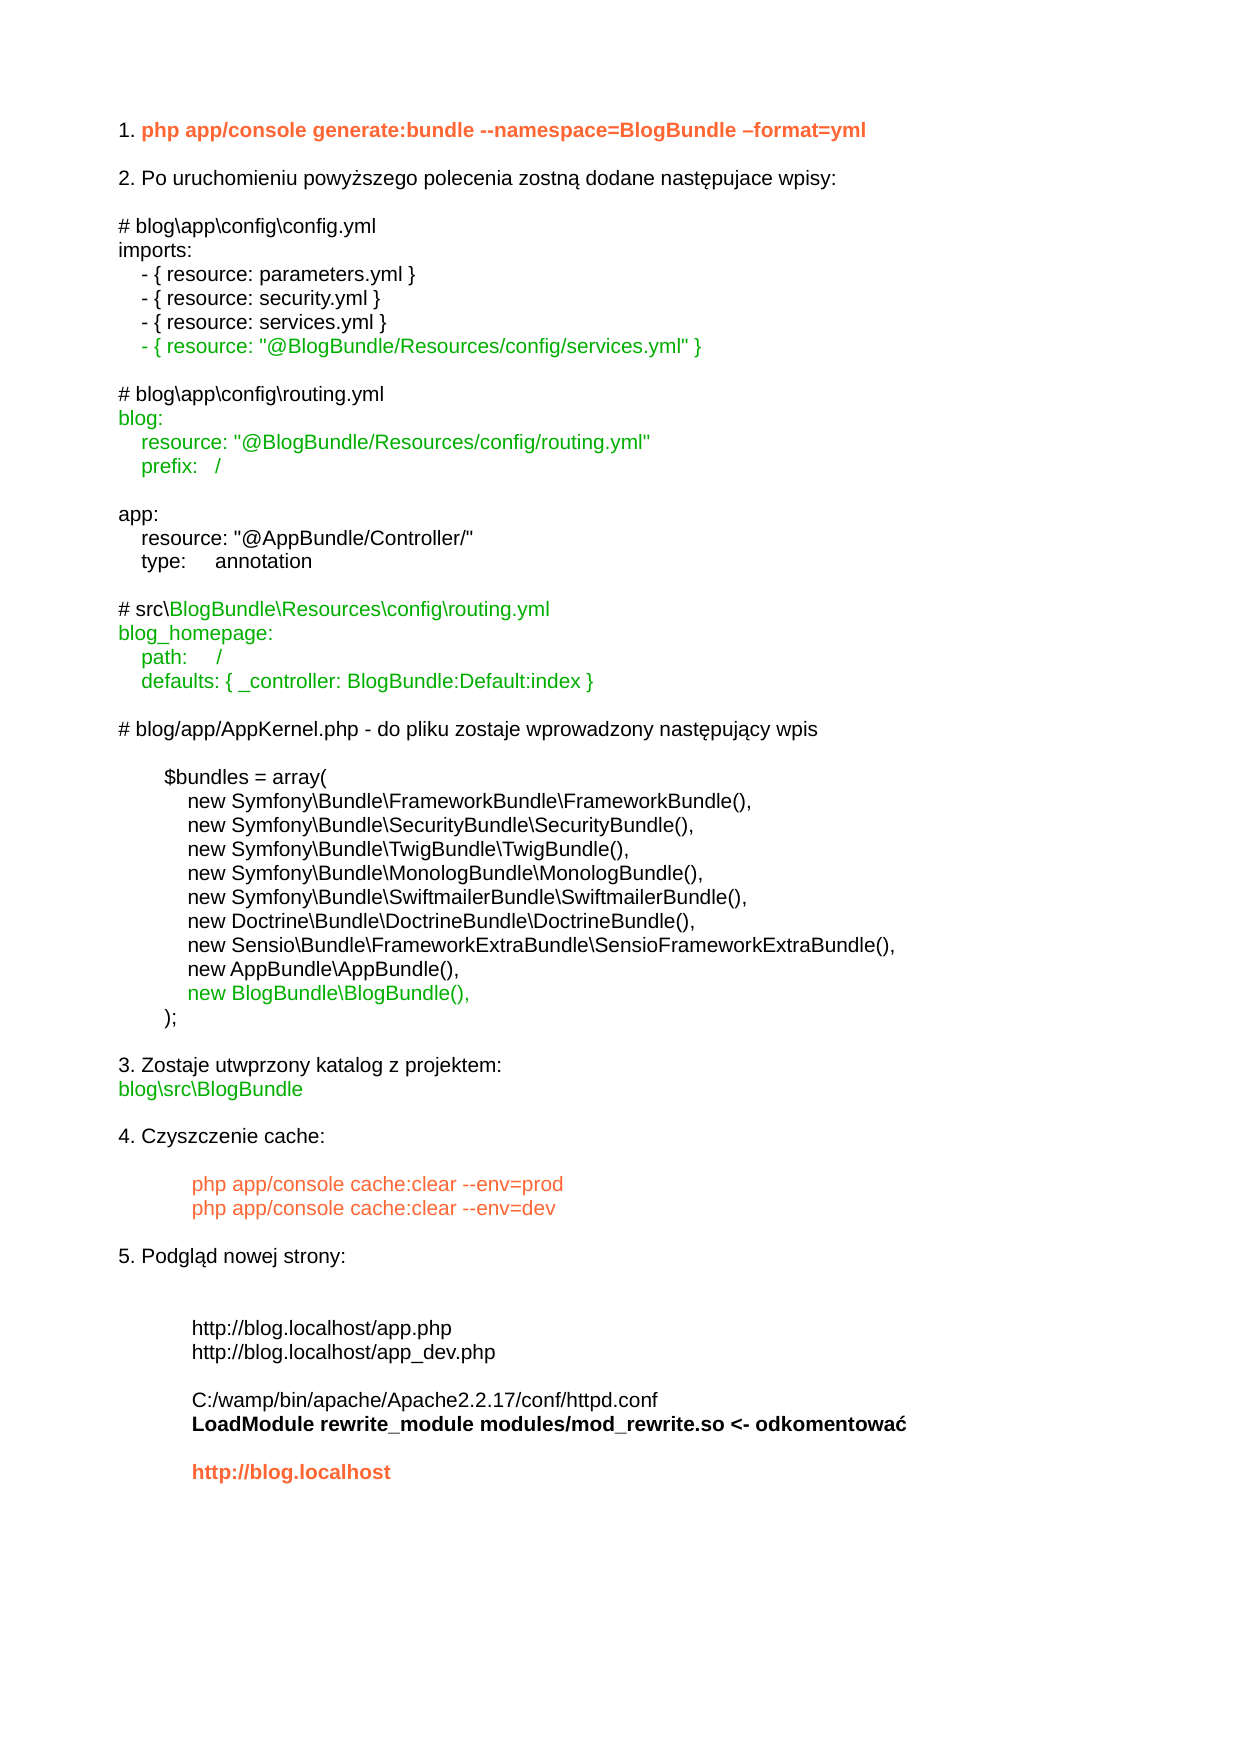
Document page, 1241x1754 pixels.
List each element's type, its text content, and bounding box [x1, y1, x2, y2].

text new Doctrine\Bundle\DoctrineBundle\DoctrineBundle(), [118, 909, 1122, 933]
text prefix: / [118, 453, 1122, 477]
text new Symfony\Bundle\MonologBundle\MonologBundle(), [118, 861, 1122, 885]
text php app/console cache:clear --env=dev [118, 1196, 1122, 1220]
text 5. Podgląd nowej strony: [118, 1244, 1122, 1268]
text blog\src\BlogBundle [118, 1076, 1122, 1100]
text type: annotation [118, 549, 1122, 573]
text new Sensio\Bundle\FrameworkExtraBundle\SensioFrameworkExtraBundle(), [118, 933, 1122, 957]
text - { resource: "@BlogBundle/Resources/config/services.yml" } [118, 334, 1122, 358]
text new Symfony\Bundle\SwiftmailerBundle\SwiftmailerBundle(), [118, 885, 1122, 909]
text http://blog.localhost/app.php [118, 1316, 1122, 1340]
text C:/wamp/bin/apache/Apache2.2.17/conf/httpd.conf [118, 1388, 1122, 1412]
text path: / [118, 645, 1122, 669]
text 3. Zostaje utwprzony katalog z projektem: [118, 1052, 1122, 1076]
text new BlogBundle\BlogBundle(), [118, 981, 1122, 1004]
text defaults: { _controller: BlogBundle:Default:index } [118, 669, 1122, 693]
text app: [118, 501, 1122, 525]
text http://blog.localhost [118, 1460, 1122, 1484]
text new Symfony\Bundle\SecurityBundle\SecurityBundle(), [118, 813, 1122, 837]
text new Symfony\Bundle\FrameworkBundle\FrameworkBundle(), [118, 789, 1122, 813]
text new Symfony\Bundle\TwigBundle\TwigBundle(), [118, 837, 1122, 861]
text http://blog.localhost/app_dev.php [118, 1340, 1122, 1364]
text # blog\app\config\routing.yml [118, 382, 1122, 406]
text # blog\app\config\config.yml [118, 214, 1122, 238]
text $bundles = array( [118, 765, 1122, 789]
text resource: "@AppBundle/Controller/" [118, 525, 1122, 549]
text blog: [118, 406, 1122, 429]
text resource: "@BlogBundle/Resources/config/routing.yml" [118, 429, 1122, 453]
text 2. Po uruchomieniu powyższego polecenia zostną dodane następujace wpisy: [118, 166, 1122, 190]
text php app/console cache:clear --env=prod [118, 1172, 1122, 1196]
text - { resource: parameters.yml } [118, 262, 1122, 286]
text imports: [118, 238, 1122, 262]
text 1. php app/console generate:bundle --namespace=BlogBundle –format=yml [118, 118, 1122, 142]
text ); [118, 1004, 1122, 1028]
text - { resource: services.yml } [118, 310, 1122, 334]
text # src\BlogBundle\Resources\config\routing.yml [118, 597, 1122, 621]
text # blog/app/AppKernel.php - do pliku zostaje wprowadzony następujący wpis [118, 717, 1122, 741]
text blog_homepage: [118, 621, 1122, 645]
text - { resource: security.yml } [118, 286, 1122, 310]
text 4. Czyszczenie cache: [118, 1124, 1122, 1148]
text new AppBundle\AppBundle(), [118, 957, 1122, 981]
text LoadModule rewrite_module modules/mod_rewrite.so <- odkomentować [118, 1412, 1122, 1436]
